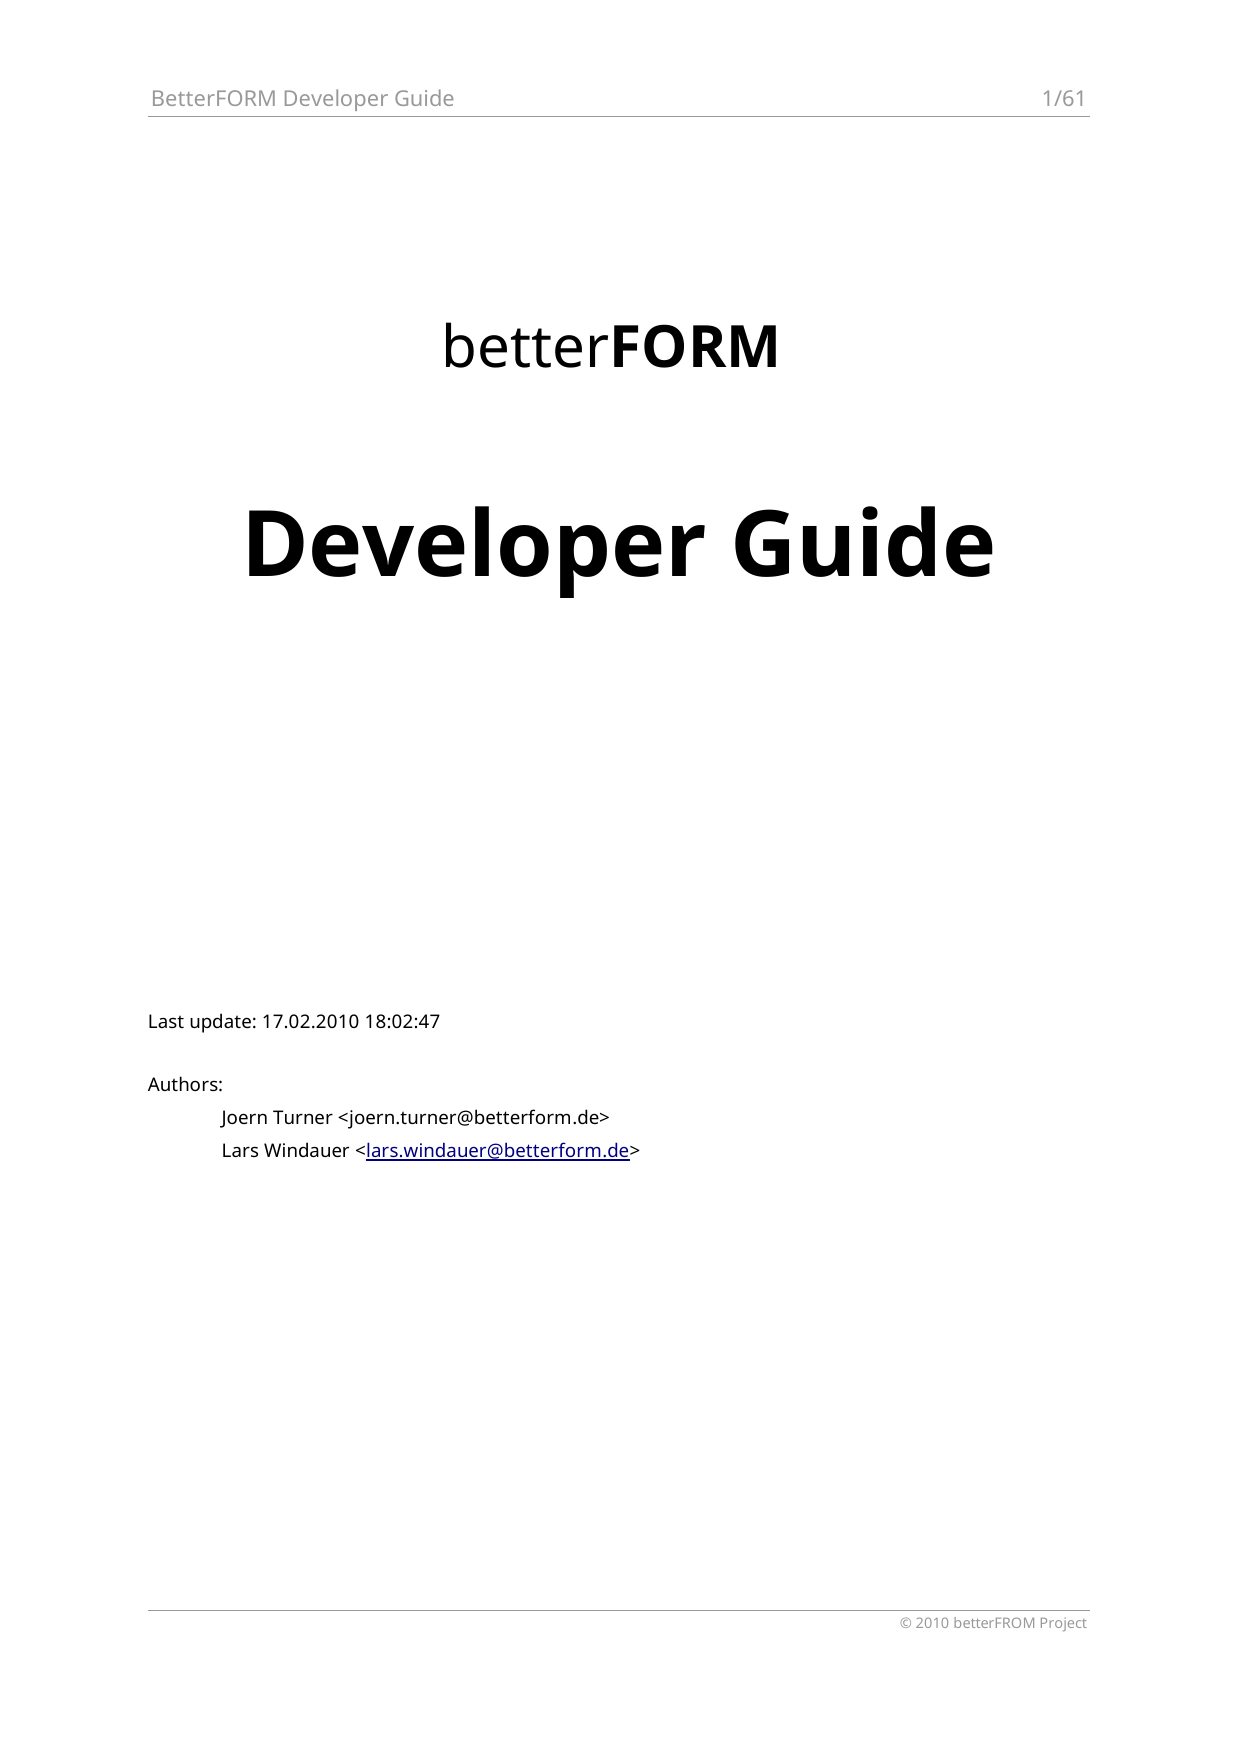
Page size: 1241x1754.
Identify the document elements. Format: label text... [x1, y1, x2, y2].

text betterFORM [148, 305, 1090, 384]
text Last update: 17.02.2010 18:02:47 [148, 1008, 1090, 1064]
text Lars Windauer <lars.windauer@betterform.de> [148, 1137, 1090, 1163]
text Joern Turner <joern.turner@betterform.de> [148, 1104, 1090, 1130]
text Developer Guide [148, 478, 1090, 603]
text Authors: [148, 1071, 1090, 1097]
